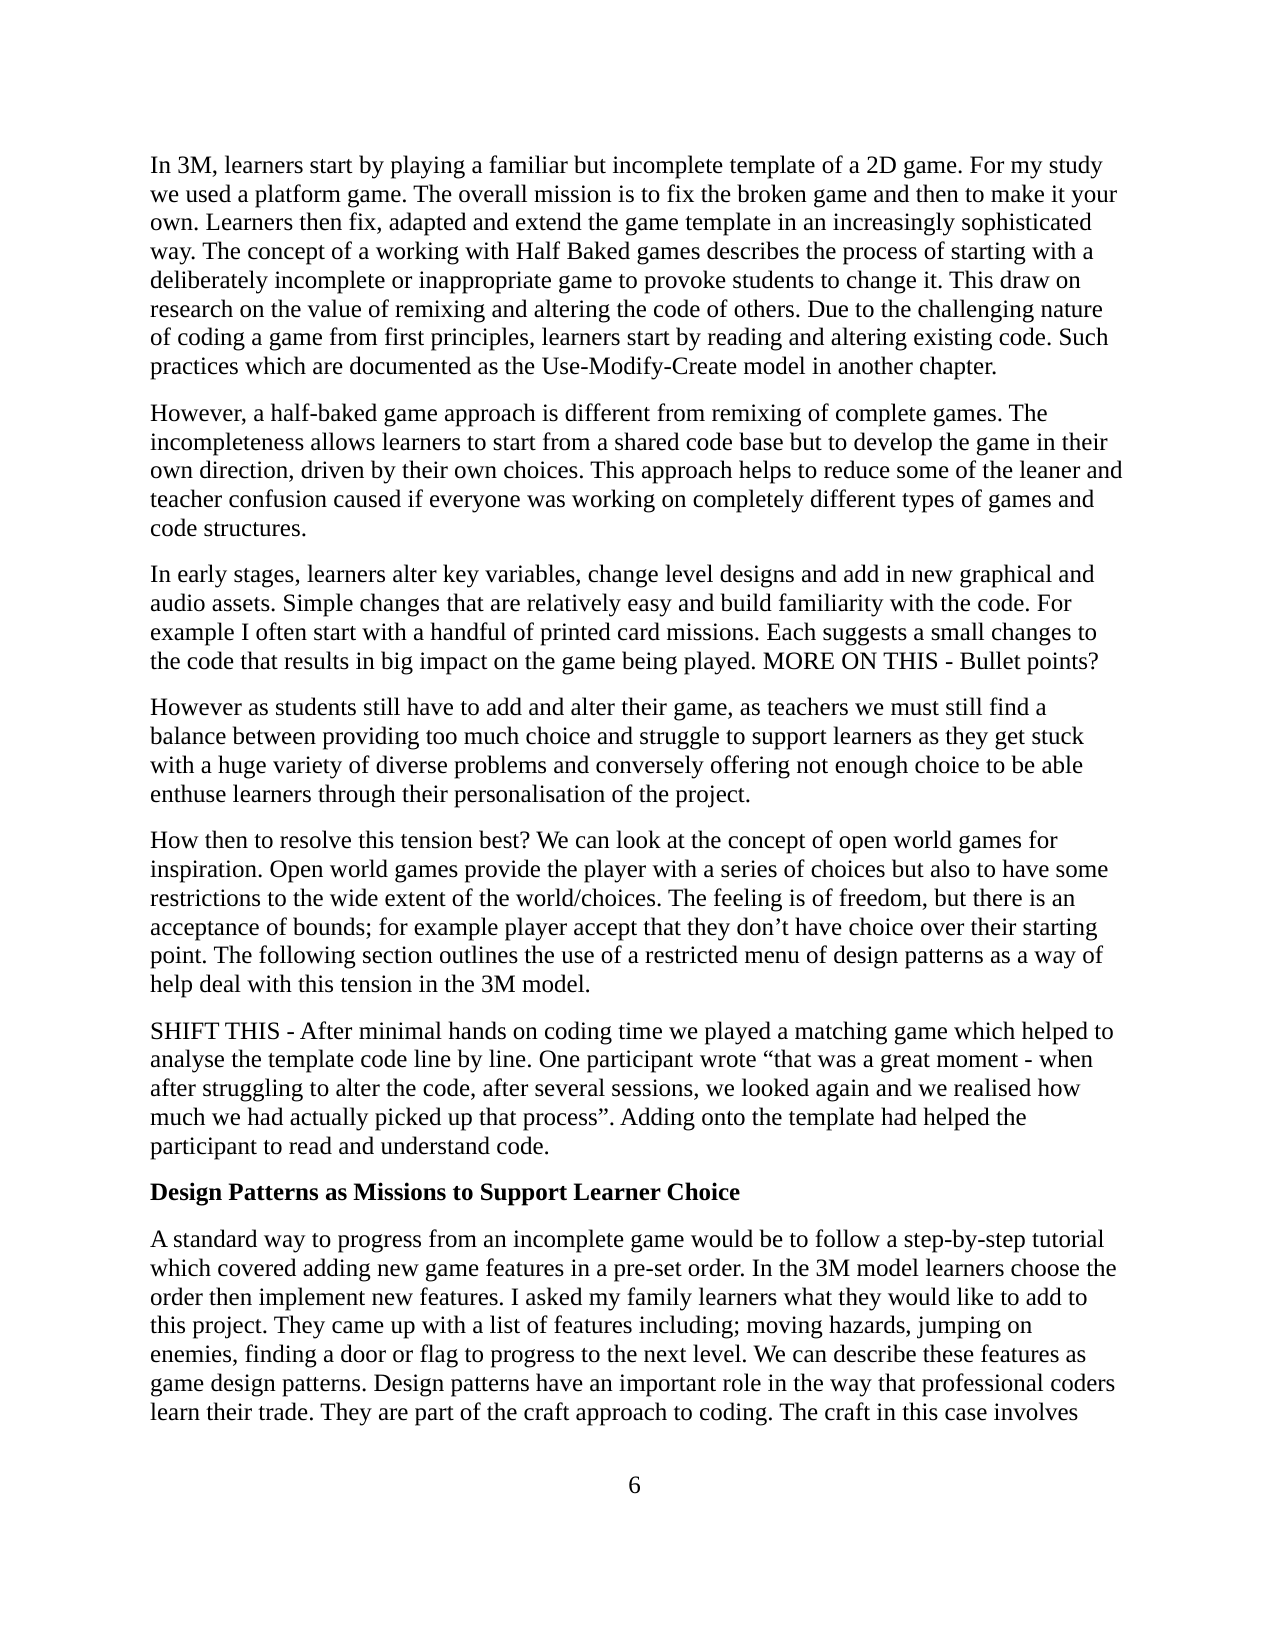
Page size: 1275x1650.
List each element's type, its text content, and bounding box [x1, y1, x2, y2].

text In early stages, learners alter key variables, change level designs and add in new graphical and audio assets. Simple changes that are relatively easy and build familiarity with the code. For example I often start with a handful of printed card missions. Each suggests a small changes to the code that results in big impact on the game being played. MORE ON THIS - Bullet points? [150, 559, 1125, 674]
text A standard way to progress from an incomplete game would be to follow a step-by-step tutorial which covered adding new game features in a pre-set order. In the 3M model learners choose the order then implement new features. I asked my family learners what they would like to add to this project. They came up with a list of features including; moving hazards, jumping on enemies, finding a door or flag to progress to the next level. We can describe these features as game design patterns. Design patterns have an important role in the way that professional coders learn their trade. They are part of the craft approach to coding. The craft in this case involves [150, 1224, 1125, 1425]
text However as students still have to add and alter their game, as teachers we must still find a balance between providing too much choice and struggle to support learners as they get stuck with a huge variety of diverse problems and conversely offering not enough choice to be able enthuse learners through their personalisation of the project. [150, 692, 1125, 807]
text SHIFT THIS - After minimal hands on coding time we played a matching game which helped to analyse the template code line by line. One participant wrote “that was a great moment - when after struggling to alter the code, after several sessions, we looked again and we realised how much we had actually picked up that process”. Adding onto the template had helped the participant to read and understand code. [150, 1016, 1125, 1159]
text However, a half-baked game approach is different from remixing of complete games. The incompleteness allows learners to start from a shared code base but to develop the game in their own direction, driven by their own choices. This approach helps to reduce some of the leaner and teacher confusion caused if everyone was working on completely different types of games and code structures. [150, 398, 1125, 542]
text Design Patterns as Missions to Support Learner Choice [150, 1177, 1125, 1206]
text In 3M, learners start by playing a familiar but incomplete template of a 2D game. For my study we used a platform game. The overall mission is to fix the broken game and then to make it your own. Learners then fix, adapted and extend the game template in an increasingly sophisticated way. The concept of a working with Half Baked games describes the process of starting with a deliberately incomplete or inappropriate game to provoke students to change it. This draw on research on the value of remixing and altering the code of others. Due to the challenging nature of coding a game from first principles, learners start by reading and altering existing code. Such practices which are documented as the Use-Modify-Create model in another chapter. [150, 150, 1125, 380]
text How then to resolve this tension best? We can look at the concept of open world games for inspiration. Open world games provide the player with a series of choices but also to have some restrictions to the wide extent of the world/choices. The feeling is of freedom, but there is an acceptance of bounds; for example player accept that they don’t have choice over their starting point. The following section outlines the use of a restricted menu of design patterns as a way of help deal with this tension in the 3M model. [150, 825, 1125, 998]
